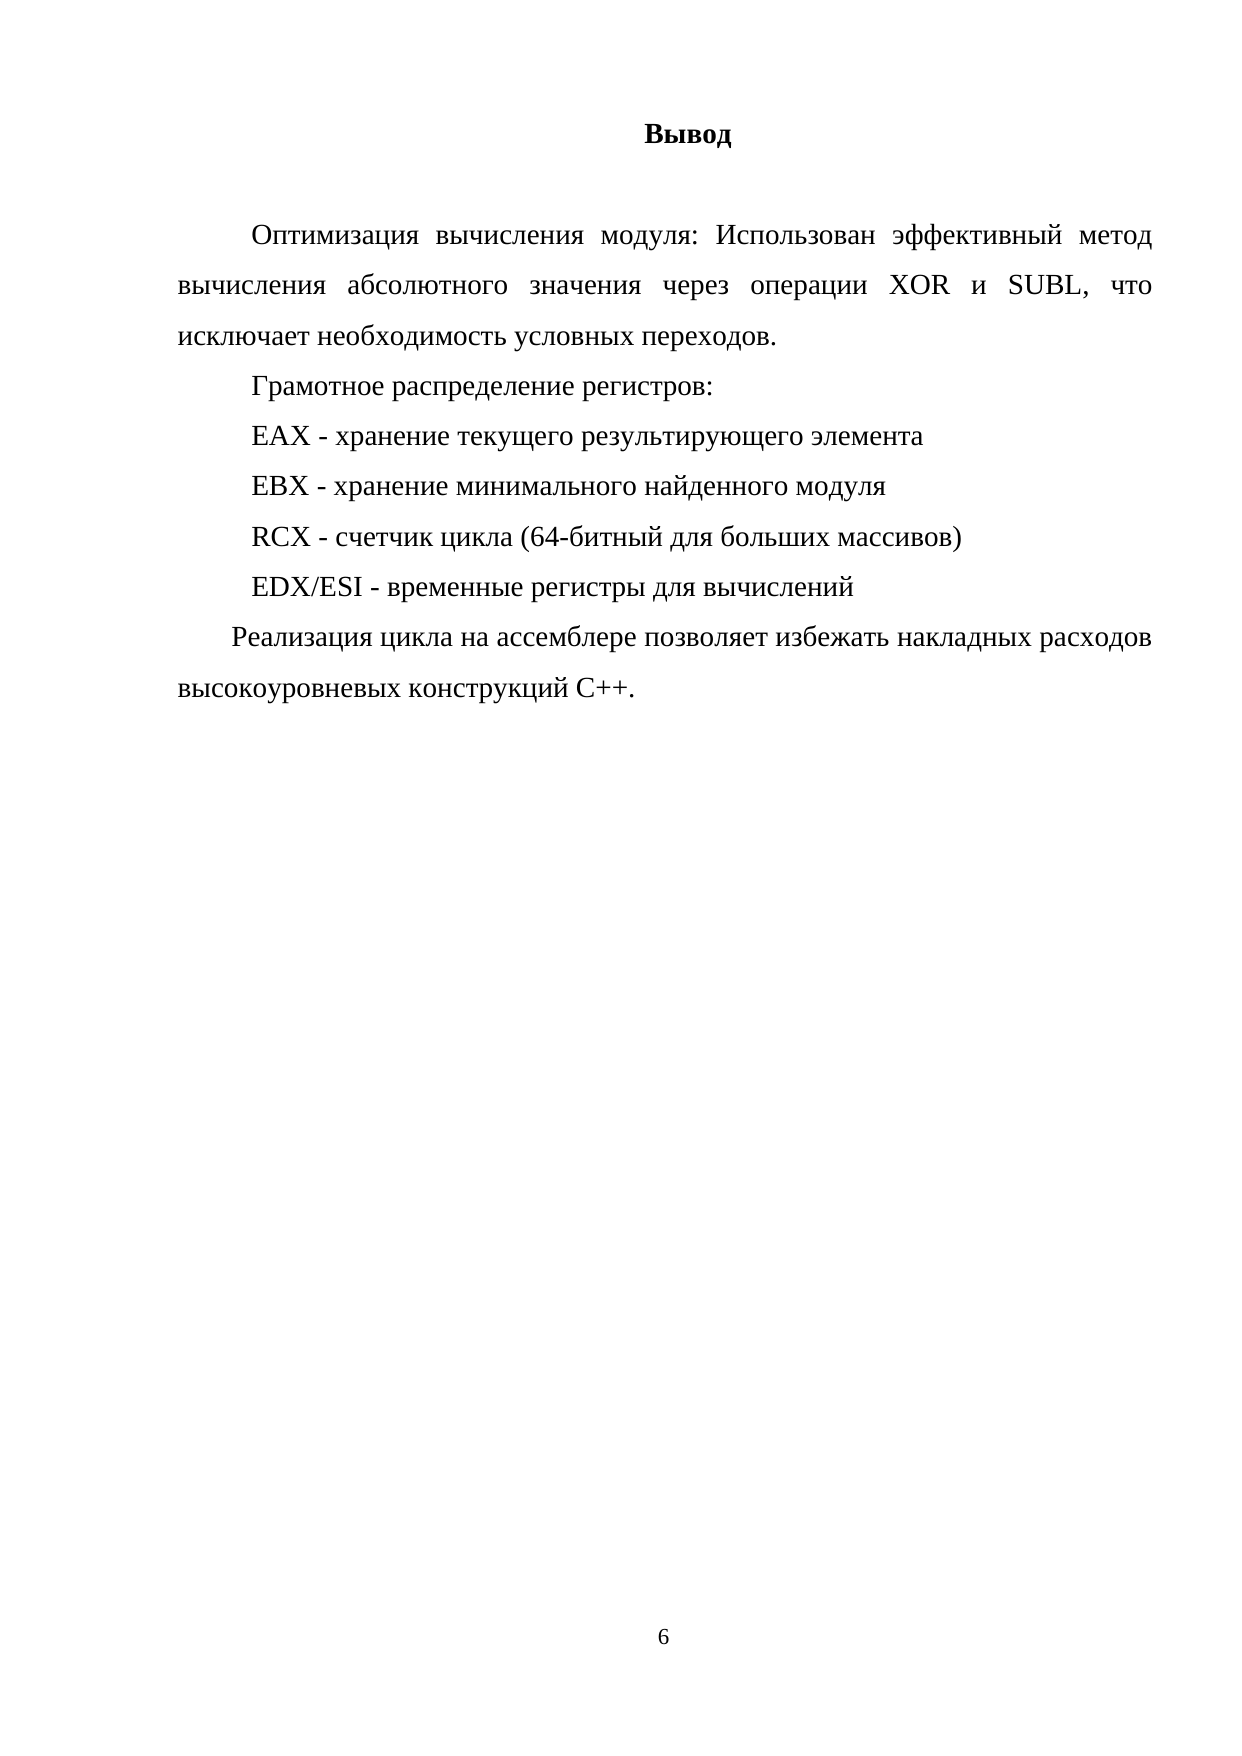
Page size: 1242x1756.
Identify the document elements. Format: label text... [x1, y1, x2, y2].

text Реализация цикла на ассемблере позволяет избежать накладных расходов высокоуровневых конструкций C++. [177, 619, 1153, 703]
text Оптимизация вычисления модуля: Использован эффективный метод вычисления абсолютного значения через операции XOR и SUBL, что исключает необходимость условных переходов. [177, 217, 1153, 351]
text Грамотное распределение регистров: [177, 368, 1153, 401]
text RCX - счетчик цикла (64-битный для больших массивов) [177, 519, 1153, 552]
text EAX - хранение текущего результирующего элемента [177, 418, 1153, 452]
subtitle Вывод [217, 116, 1159, 150]
text EBX - хранение минимального найденного модуля [177, 468, 1153, 502]
text EDX/ESI - временные регистры для вычислений [177, 569, 1153, 603]
